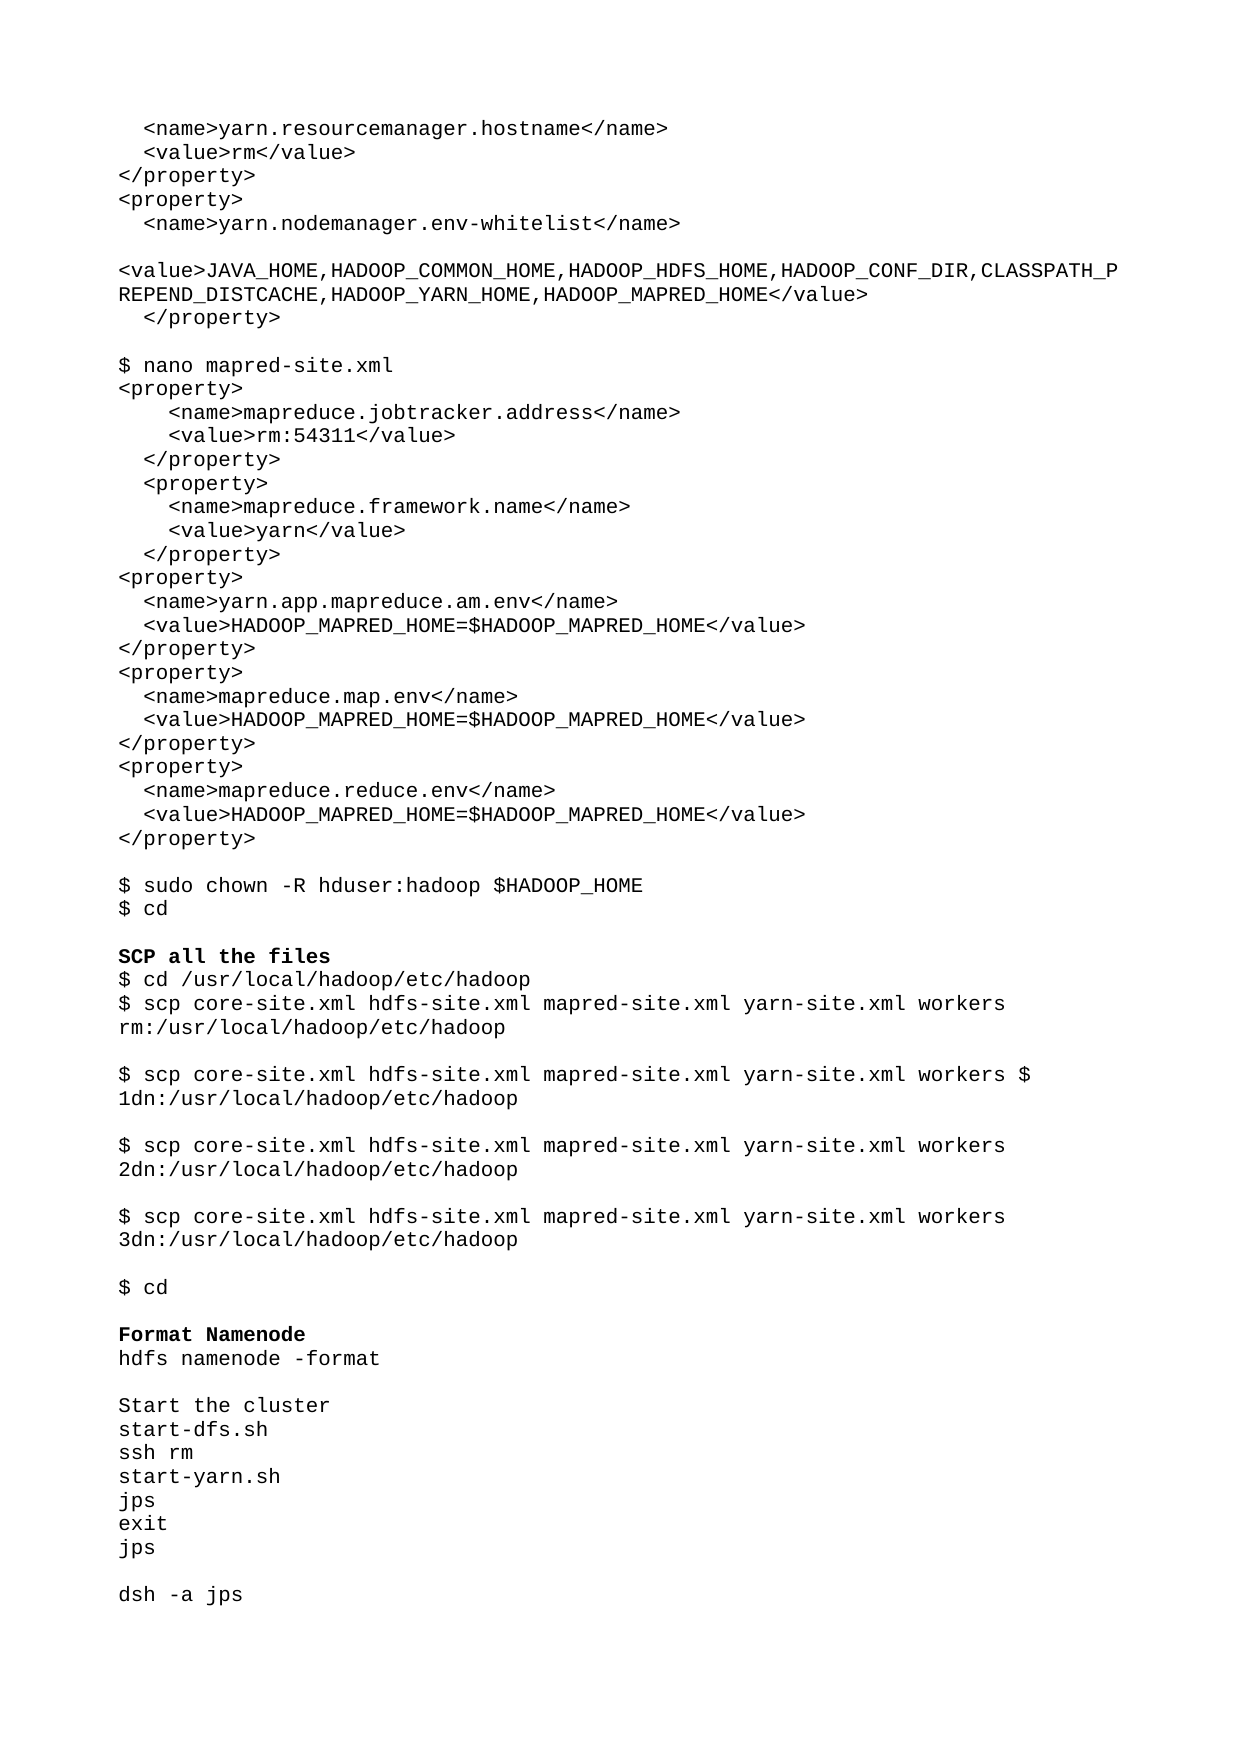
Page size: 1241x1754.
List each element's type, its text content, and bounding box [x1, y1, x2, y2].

text <value>HADOOP_MAPRED_HOME=$HADOOP_MAPRED_HOME</value> [118, 804, 1122, 827]
text $ sudo chown -R hduser:hadoop $HADOOP_HOME [118, 875, 1122, 898]
text jps [118, 1537, 1122, 1561]
text $ scp core-site.xml hdfs-site.xml mapred-site.xml yarn-site.xml workers 2dn:/usr/local/hadoop/etc/hadoop [118, 1135, 1122, 1182]
text $ scp core-site.xml hdfs-site.xml mapred-site.xml yarn-site.xml workers $ 1dn:/usr/local/hadoop/etc/hadoop [118, 1064, 1122, 1111]
text </property> [118, 307, 1122, 331]
text ssh rm [118, 1442, 1122, 1466]
text $ cd /usr/local/hadoop/etc/hadoop [118, 969, 1122, 993]
text </property> [118, 449, 1122, 473]
text <value>rm:54311</value> [118, 426, 1122, 449]
text <property> [118, 567, 1122, 591]
text <name>yarn.nodemanager.env-whitelist</name> [118, 213, 1122, 236]
text </property> [118, 827, 1122, 851]
text $ cd [118, 898, 1122, 922]
text Format Namenode [118, 1324, 1122, 1348]
text <property> [118, 378, 1122, 402]
text </property> [118, 638, 1122, 662]
text Start the cluster [118, 1395, 1122, 1419]
text $ scp core-site.xml hdfs-site.xml mapred-site.xml yarn-site.xml workers 3dn:/usr/local/hadoop/etc/hadoop [118, 1206, 1122, 1253]
text <value>yarn</value> [118, 520, 1122, 544]
text <name>mapreduce.reduce.env</name> [118, 780, 1122, 804]
text $ nano mapred-site.xml [118, 354, 1122, 378]
text $ scp core-site.xml hdfs-site.xml mapred-site.xml yarn-site.xml workers rm:/usr/local/hadoop/etc/hadoop [118, 993, 1122, 1040]
text <value>rm</value> [118, 142, 1122, 165]
text <name>yarn.resourcemanager.hostname</name> [118, 118, 1122, 142]
text <name>mapreduce.jobtracker.address</name> [118, 402, 1122, 426]
text </property> [118, 733, 1122, 757]
text <value>JAVA_HOME,HADOOP_COMMON_HOME,HADOOP_HDFS_HOME,HADOOP_CONF_DIR,CLASSPATH_PREPEND_DISTCACHE,HADOOP_YARN_HOME,HADOOP_MAPRED_HOME</value> [118, 236, 1122, 307]
text SCP all the files [118, 946, 1122, 969]
text </property> [118, 544, 1122, 567]
text $ cd [118, 1277, 1122, 1300]
text start-dfs.sh [118, 1419, 1122, 1442]
text <value>HADOOP_MAPRED_HOME=$HADOOP_MAPRED_HOME</value> [118, 615, 1122, 638]
text <value>HADOOP_MAPRED_HOME=$HADOOP_MAPRED_HOME</value> [118, 709, 1122, 733]
text hdfs namenode -format [118, 1348, 1122, 1371]
text <property> [118, 757, 1122, 780]
text start-yarn.sh [118, 1466, 1122, 1489]
text <name>yarn.app.mapreduce.am.env</name> [118, 591, 1122, 615]
text <name>mapreduce.framework.name</name> [118, 496, 1122, 520]
text <property> [118, 662, 1122, 686]
text <property> [118, 473, 1122, 496]
text <name>mapreduce.map.env</name> [118, 686, 1122, 709]
text exit [118, 1513, 1122, 1537]
text </property> [118, 165, 1122, 189]
text jps [118, 1489, 1122, 1513]
text <property> [118, 189, 1122, 213]
text dsh -a jps [118, 1584, 1122, 1608]
